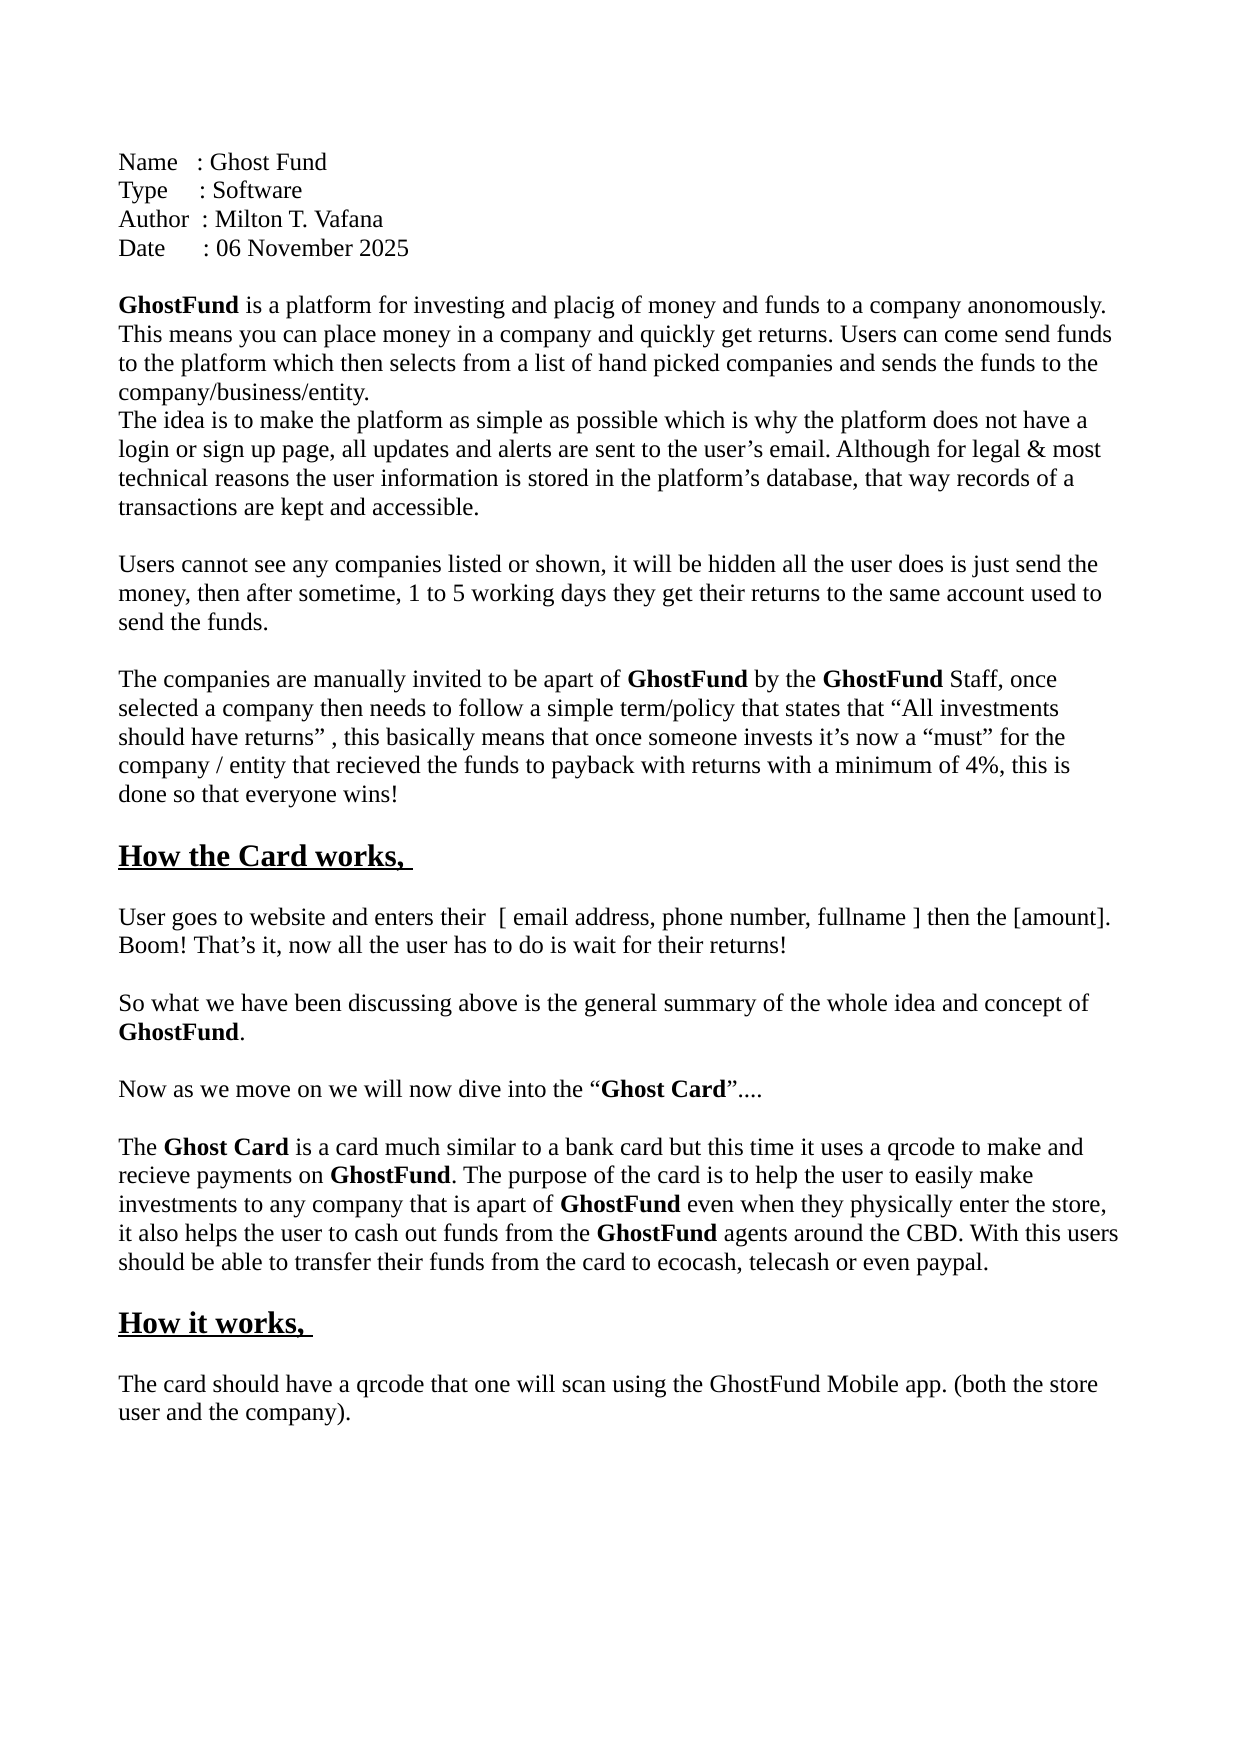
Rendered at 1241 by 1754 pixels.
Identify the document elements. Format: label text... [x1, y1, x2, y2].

text Type : Software [118, 176, 1122, 204]
text The idea is to make the platform as simple as possible which is why the platform does not have a login or sign up page, all updates and alerts are sent to the user’s email. Although for legal & most technical reasons the user information is stored in the platform’s database, that way records of a transactions are kept and accessible. [118, 406, 1122, 521]
text Now as we move on we will now dive into the “Ghost Card”.... The Ghost Card is a card much similar to a bank card but this time it uses a qrcode to make and recieve payments on GhostFund. The purpose of the card is to help the user to easily make investments to any company that is apart of GhostFund even when they physically enter the store, it also helps the user to cash out funds from the GhostFund agents around the CBD. With this users should be able to transfer their funds from the card to ecocash, telecash or even paypal. How it works, [118, 1074, 1122, 1340]
text Date : 06 November 2025 [118, 233, 1122, 262]
text Name : Ghost Fund [118, 147, 1122, 176]
text GhostFund is a platform for investing and placig of money and funds to a company anonomously. This means you can place money in a company and quickly get returns. Users can come send funds to the platform which then selects from a list of hand picked companies and sends the funds to the company/business/entity. [118, 291, 1122, 406]
text How the Card works, [118, 837, 1122, 873]
text Author : Milton T. Vafana [118, 204, 1122, 233]
text Users cannot see any companies listed or shown, it will be hidden all the user does is just send the money, then after sometime, 1 to 5 working days they get their returns to the same account used to send the funds. [118, 549, 1122, 636]
text The companies are manually invited to be apart of GhostFund by the GhostFund Staff, once selected a company then needs to follow a simple term/policy that states that “All investments should have returns” , this basically means that once someone invests it’s now a “must” for the company / entity that recieved the funds to payback with returns with a minimum of 4%, this is done so that everyone wins! [118, 664, 1122, 808]
text So what we have been discussing above is the general summary of the whole idea and concept of GhostFund. [118, 988, 1122, 1045]
text The card should have a qrcode that one will scan using the GhostFund Mobile app. (both the store user and the company). [118, 1369, 1122, 1426]
text User goes to website and enters their [ email address, phone number, fullname ] then the [amount]. Boom! That’s it, now all the user has to do is wait for their returns! [118, 902, 1122, 959]
